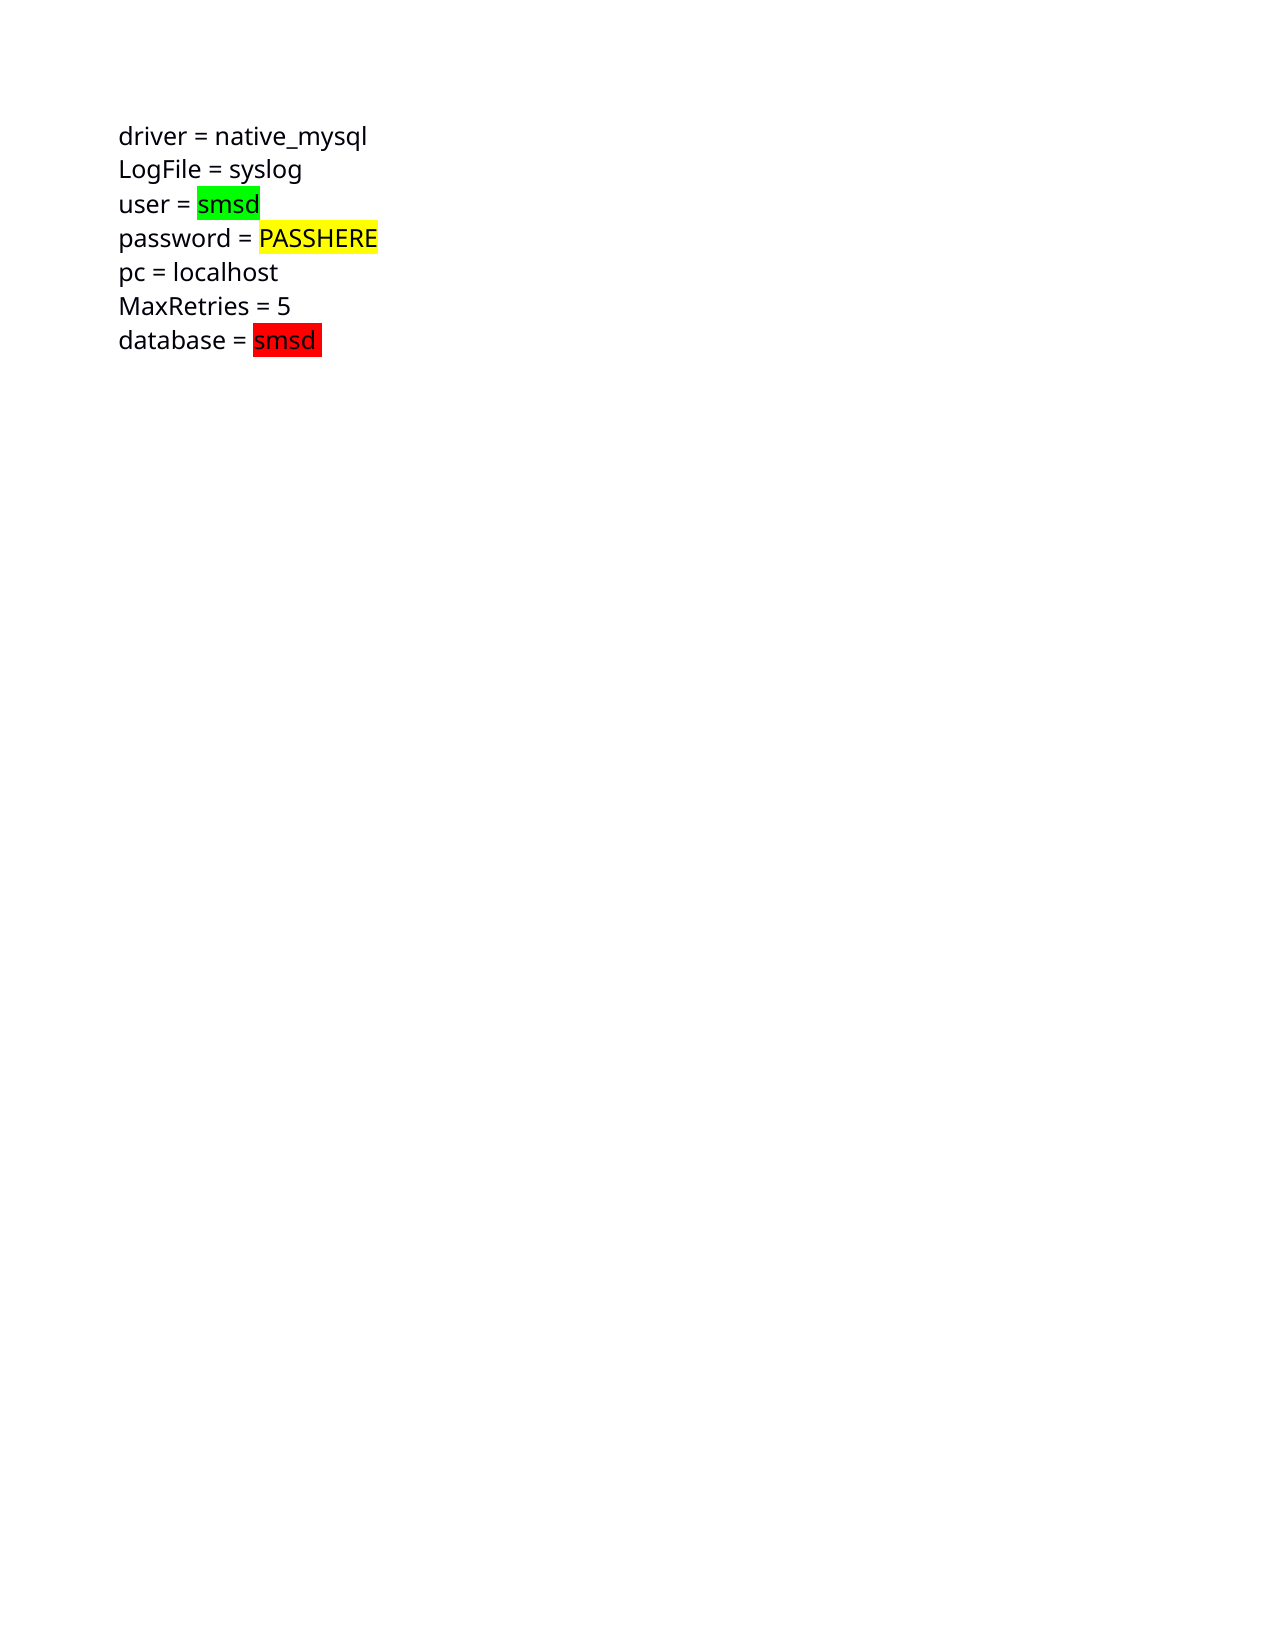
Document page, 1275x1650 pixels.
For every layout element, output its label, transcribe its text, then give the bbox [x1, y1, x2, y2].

text user = smsd [118, 186, 1157, 220]
text LogFile = syslog [118, 152, 1157, 186]
text driver = native_mysql [118, 118, 1157, 152]
text password = PASSHERE [118, 220, 1157, 254]
text pc = localhost [118, 254, 1157, 288]
text database = smsd [118, 322, 1157, 357]
text MaxRetries = 5 [118, 288, 1157, 322]
